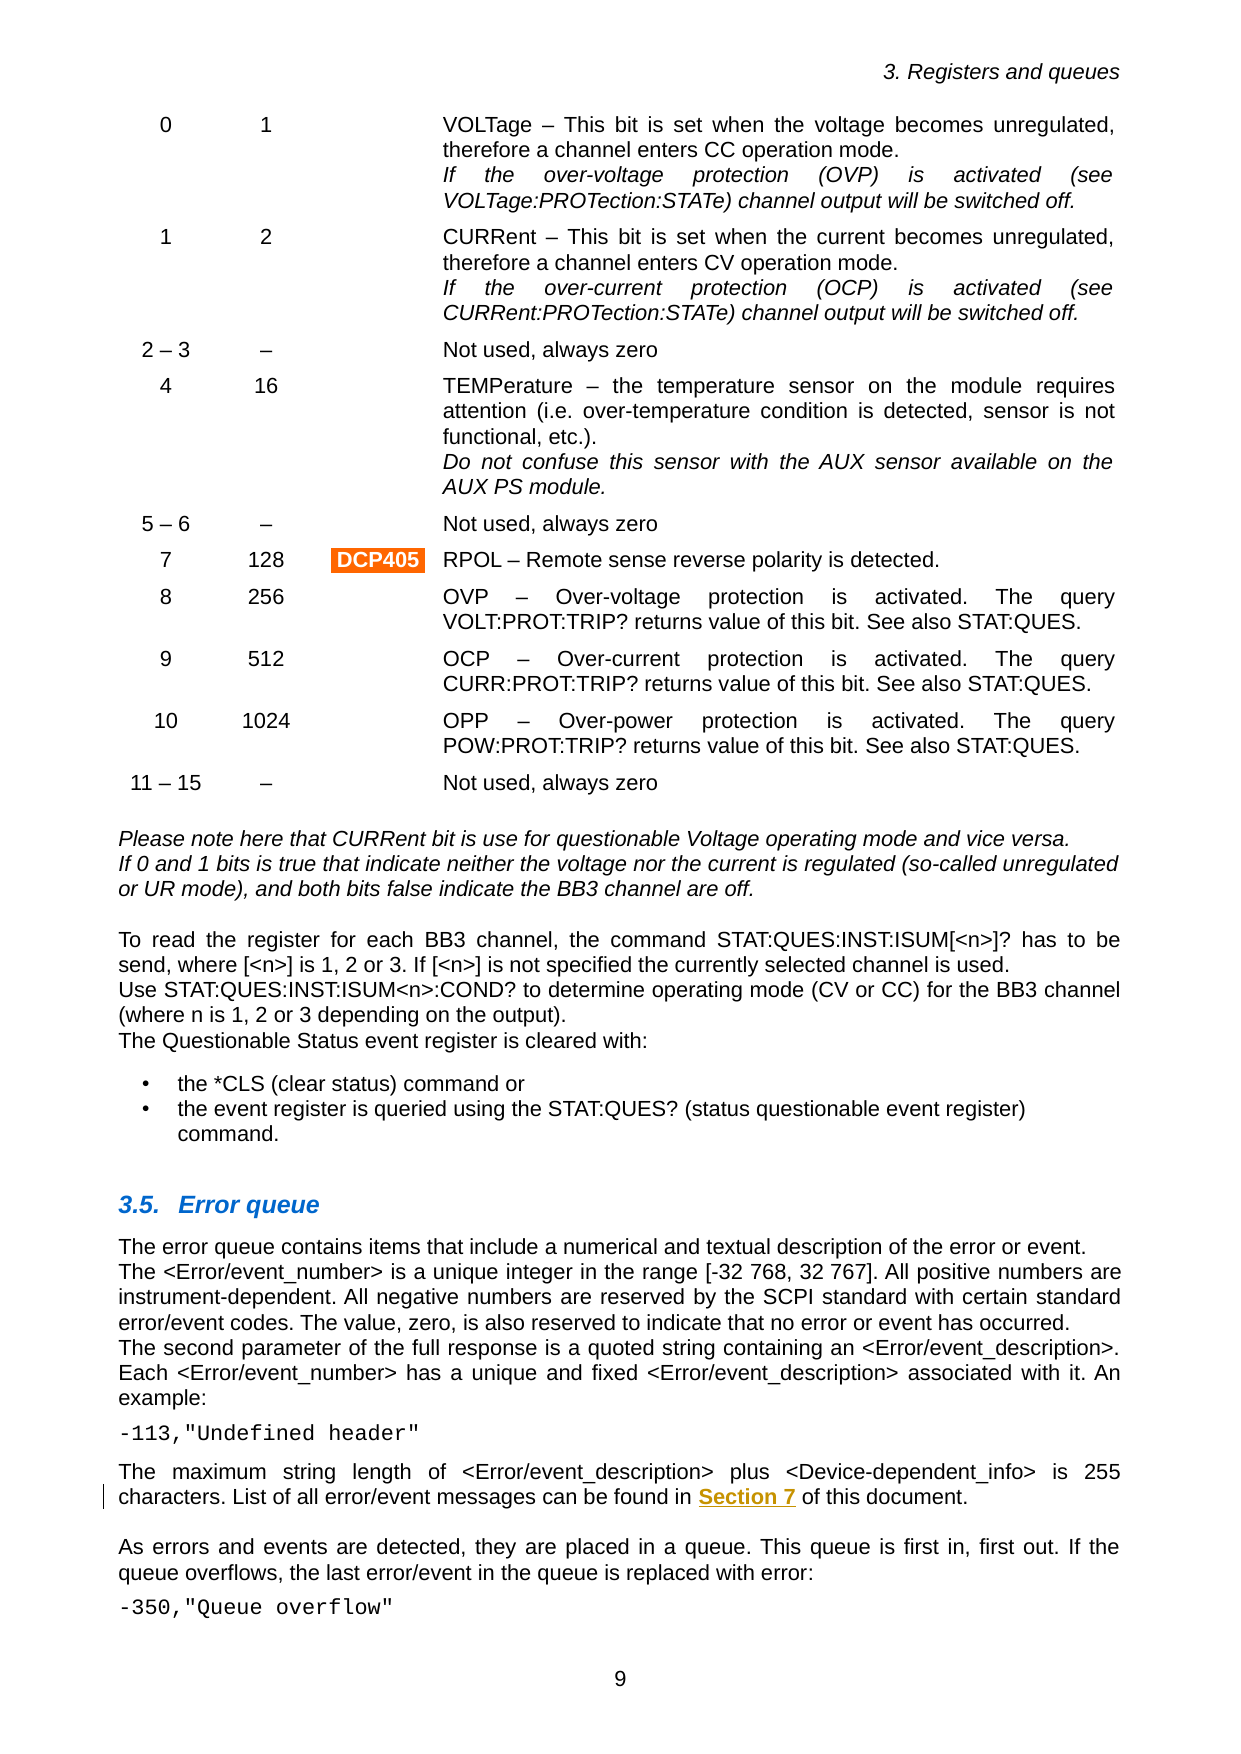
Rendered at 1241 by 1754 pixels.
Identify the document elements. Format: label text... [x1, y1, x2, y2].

text -350,"Queue overflow" [118, 1596, 1122, 1621]
table_cell 10 [118, 702, 213, 764]
table_cell 0 [118, 106, 213, 218]
table_cell Not used, always zero [437, 505, 1122, 542]
table_cell 4 [118, 368, 213, 505]
table_cell 1024 [213, 702, 319, 764]
table_cell – [213, 764, 319, 801]
table_cell Not used, always zero [437, 764, 1122, 801]
text The <Error/event_number> is a unique integer in the range [-32 768, 32 767]. All positive numbers are instrument-dependent. All negative numbers are reserved by the SCPI standard with certain standard error/event codes. The value, zero, is also reserved to indicate that no error or event has occurred. [118, 1259, 1122, 1335]
text Please note here that CURRent bit is use for questionable Voltage operating mode and vice versa. [118, 826, 1122, 851]
table_cell 5 – 6 [118, 505, 213, 542]
table_cell 7 [118, 542, 213, 578]
table_cell Not used, always zero [437, 331, 1122, 367]
table_cell 128 [213, 542, 319, 578]
table_cell OPP – Over-power protection is activated. The query POW:PROT:TRIP? returns value of this bit. See also STAT:QUES. [437, 702, 1122, 764]
table_cell – [213, 505, 319, 542]
list the *CLS (clear status) command or [142, 1070, 1110, 1096]
table_cell 9 [118, 640, 213, 702]
table_cell [319, 368, 437, 505]
table_cell VOLTage – This bit is set when the voltage becomes unregulated, therefore a channel enters CC operation mode. If the over-voltage protection (OVP) is activated (see VOLTage:PROTection:STATe) channel output will be switched off. [437, 106, 1122, 218]
table_cell RPOL – Remote sense reverse polarity is detected. [437, 542, 1122, 578]
table_cell 11 – 15 [118, 764, 213, 801]
text To read the register for each BB3 channel, the command STAT:QUES:INST:ISUM[<n>]? has to be send, where [<n>] is 1, 2 or 3. If [<n>] is not specified the currently selected channel is used. [118, 927, 1122, 977]
text The maximum string length of <Error/event_description> plus <Device-dependent_info> is 255 characters. List of all error/event messages can be found in Section 7 of this document. [118, 1459, 1122, 1509]
table_cell [319, 106, 437, 218]
text The Questionable Status event register is cleared with: [118, 1027, 1122, 1053]
table_cell – [213, 331, 319, 367]
table_cell [319, 640, 437, 702]
text As errors and events are detected, they are placed in a queue. This queue is first in, first out. If the queue overflows, the last error/event in the queue is replaced with error: [118, 1534, 1122, 1585]
table_cell [319, 331, 437, 367]
table_cell 256 [213, 578, 319, 640]
table_cell 2 – 3 [118, 331, 213, 367]
table_cell 16 [213, 368, 319, 505]
table_cell 1 [213, 106, 319, 218]
subtitle Error queue [118, 1190, 1122, 1219]
text Use STAT:QUES:INST:ISUM<n>:COND? to determine operating mode (CV or CC) for the BB3 channel (where n is 1, 2 or 3 depending on the output). [118, 977, 1122, 1027]
table_cell 8 [118, 578, 213, 640]
table_cell 2 [213, 219, 319, 331]
table_cell OVP – Over-voltage protection is activated. The query VOLT:PROT:TRIP? returns value of this bit. See also STAT:QUES. [437, 578, 1122, 640]
table_cell [319, 578, 437, 640]
table_cell 512 [213, 640, 319, 702]
table_cell 1 [118, 219, 213, 331]
text If 0 and 1 bits is true that indicate neither the voltage nor the current is regulated (so-called unregulated or UR mode), and both bits false indicate the BB3 channel are off. [118, 851, 1122, 901]
table_cell [319, 219, 437, 331]
table_cell [319, 702, 437, 764]
table_cell [319, 764, 437, 801]
table_cell CURRent – This bit is set when the current becomes unregulated, therefore a channel enters CV operation mode. If the over-current protection (OCP) is activated (see CURRent:PROTection:STATe) channel output will be switched off. [437, 219, 1122, 331]
text The error queue contains items that include a numerical and textual description of the error or event. [118, 1234, 1122, 1259]
table_cell DCP405 [319, 542, 437, 578]
text The second parameter of the full response is a quoted string containing an <Error/event_description>. Each <Error/event_number> has a unique and fixed <Error/event_description> associated with it. An example: [118, 1335, 1122, 1410]
table_cell [319, 505, 437, 542]
table_cell OCP – Over-current protection is activated. The query CURR:PROT:TRIP? returns value of this bit. See also STAT:QUES. [437, 640, 1122, 702]
table_cell TEMPerature – the temperature sensor on the module requires attention (i.e. over-temperature condition is detected, sensor is not functional, etc.). Do not confuse this sensor with the AUX sensor available on the AUX PS module. [437, 368, 1122, 505]
list the event register is queried using the STAT:QUES? (status questionable event register) command. [142, 1096, 1110, 1146]
text -113,"Undefined header" [118, 1422, 1122, 1447]
